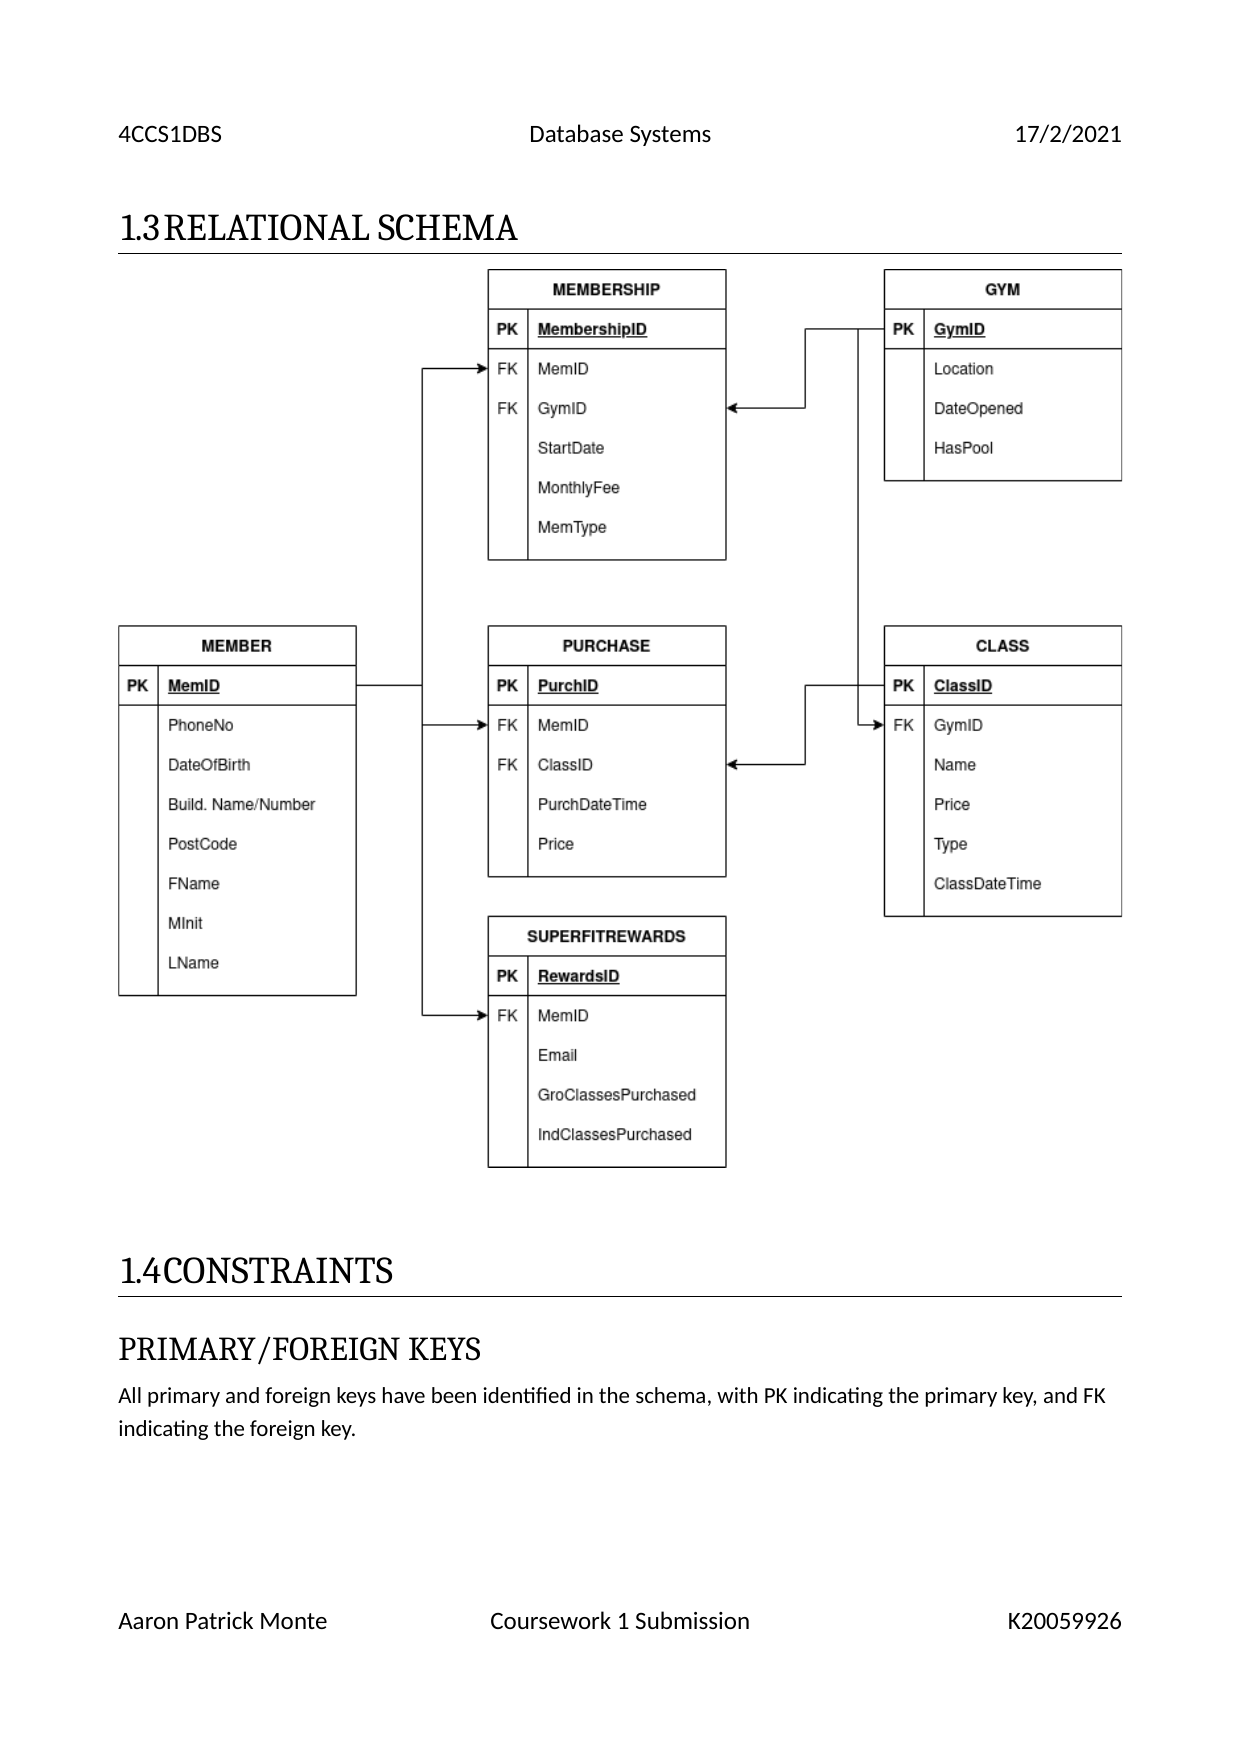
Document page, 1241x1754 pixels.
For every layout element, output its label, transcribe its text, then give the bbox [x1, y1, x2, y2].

picture [118, 269, 1123, 1168]
subtitle 1.4 constraints [118, 1247, 1122, 1296]
text All primary and foreign keys have been identified in the schema, with PK indicating the primary key, and FK indicating the foreign key. [118, 1381, 1122, 1443]
subtitle 1.3 Relational schema [118, 203, 1122, 253]
subtitle Primary/Foreign keys [118, 1330, 1122, 1368]
